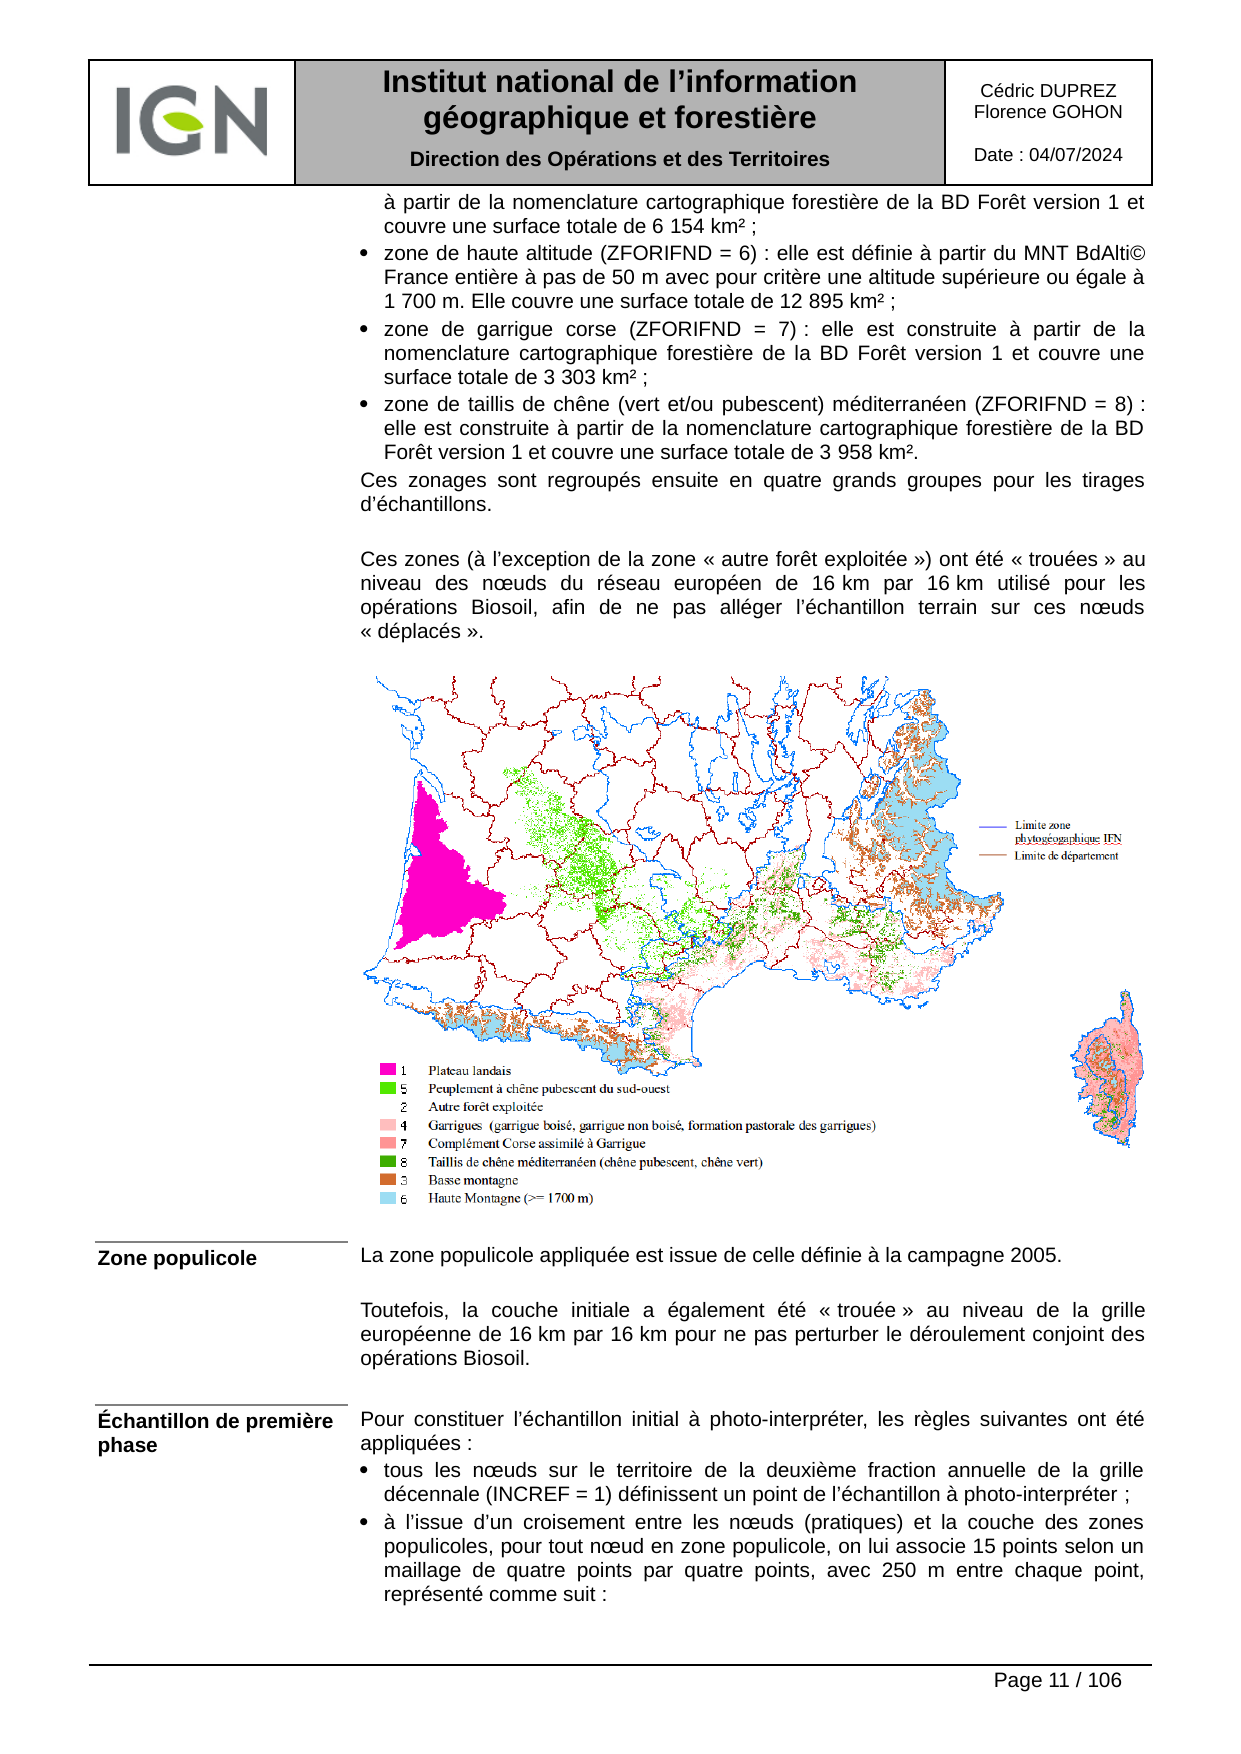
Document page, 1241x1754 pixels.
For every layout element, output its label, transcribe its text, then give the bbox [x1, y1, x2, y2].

table_cell [89, 186, 354, 1239]
picture [91, 62, 293, 180]
table_cell La zone populicole appliquée est issue de celle définie à la campagne 2005. Toutefois, la couche initiale a également été « trouée » au niveau de la grille européenne de 16 km par 16 km pour ne pas perturber le déroulement conjoint des opérations Biosoil. [354, 1239, 1152, 1403]
table_cell à partir de la nomenclature cartographique forestière de la BD Forêt version 1 et couvre une surface totale de 6 154 km² ; zone de haute altitude (ZFORIFND = 6) : elle est définie à partir du MNT BdAlti© France entière à pas de 50 m avec pour critère une altitude supérieure ou égale à 1 700 m. Elle couvre une surface totale de 12 895 km² ; zone de garrigue corse (ZFORIFND = 7) : elle est construite à partir de la nomenclature cartographique forestière de la BD Forêt version 1 et couvre une surface totale de 3 303 km² ; zone de taillis de chêne (vert et/ou pubescent) méditerranéen (ZFORIFND = 8) : elle est construite à partir de la nomenclature cartographique forestière de la BD Forêt version 1 et couvre une surface totale de 3 958 km². Ces zonages sont regroupés ensuite en quatre grands groupes pour les tirages d’échantillons. Ces zones (à l’exception de la zone « autre forêt exploitée ») ont été « trouées » au niveau des nœuds du réseau européen de 16 km par 16 km utilisé pour les opérations Biosoil, afin de ne pas alléger l’échantillon terrain sur ces nœuds « déplacés ». [354, 186, 1152, 1239]
table_cell Pour constituer l’échantillon initial à photo-interpréter, les règles suivantes ont été appliquées : tous les nœuds sur le territoire de la deuxième fraction annuelle de la grille décennale (INCREF = 1) définissent un point de l’échantillon à photo-interpréter ; à l’issue d’un croisement entre les nœuds (pratiques) et la couche des zones populicoles, pour tout nœud en zone populicole, on lui associe 15 points selon un maillage de quatre points par quatre points, avec 250 m entre chaque point, représenté comme suit : Le point principal, correspondant au nœud, est celui ayant la lettre F (donnée POI$) ; ces points sont de nouveau croisés avec la couche des zones populicoles, et tout point supplémentaire situé en zone populicole est conservé pour photo-interprétation ; on ajoute à chaque point principal (POI$ = F) un transect de 1 km de long centré sur le point, pour la recherche d’intersection avec des formations linéaires (haies et alignements d’arbres). L’azimut du transect est calculé à partir de l’abscisse et de l’ordonnée du nœud dans la grille décennale auquel est rattaché le point principal, selon la formule suivante : le signe % représente l’opération « modulo » (résultat de la division entière). Tous les points principaux reçoivent un poids statistique égal à 1. Au total, l’échantillon à photo-interpréter est constitué de 54 981 points principaux et 2 466 points supplémentaires en zone populicole, soit un total de 57 447 points. [354, 1403, 1152, 1612]
table_cell Échantillon de première phase [89, 1403, 354, 1612]
table_cell Zone populicole [89, 1239, 354, 1403]
picture [360, 673, 1146, 1206]
